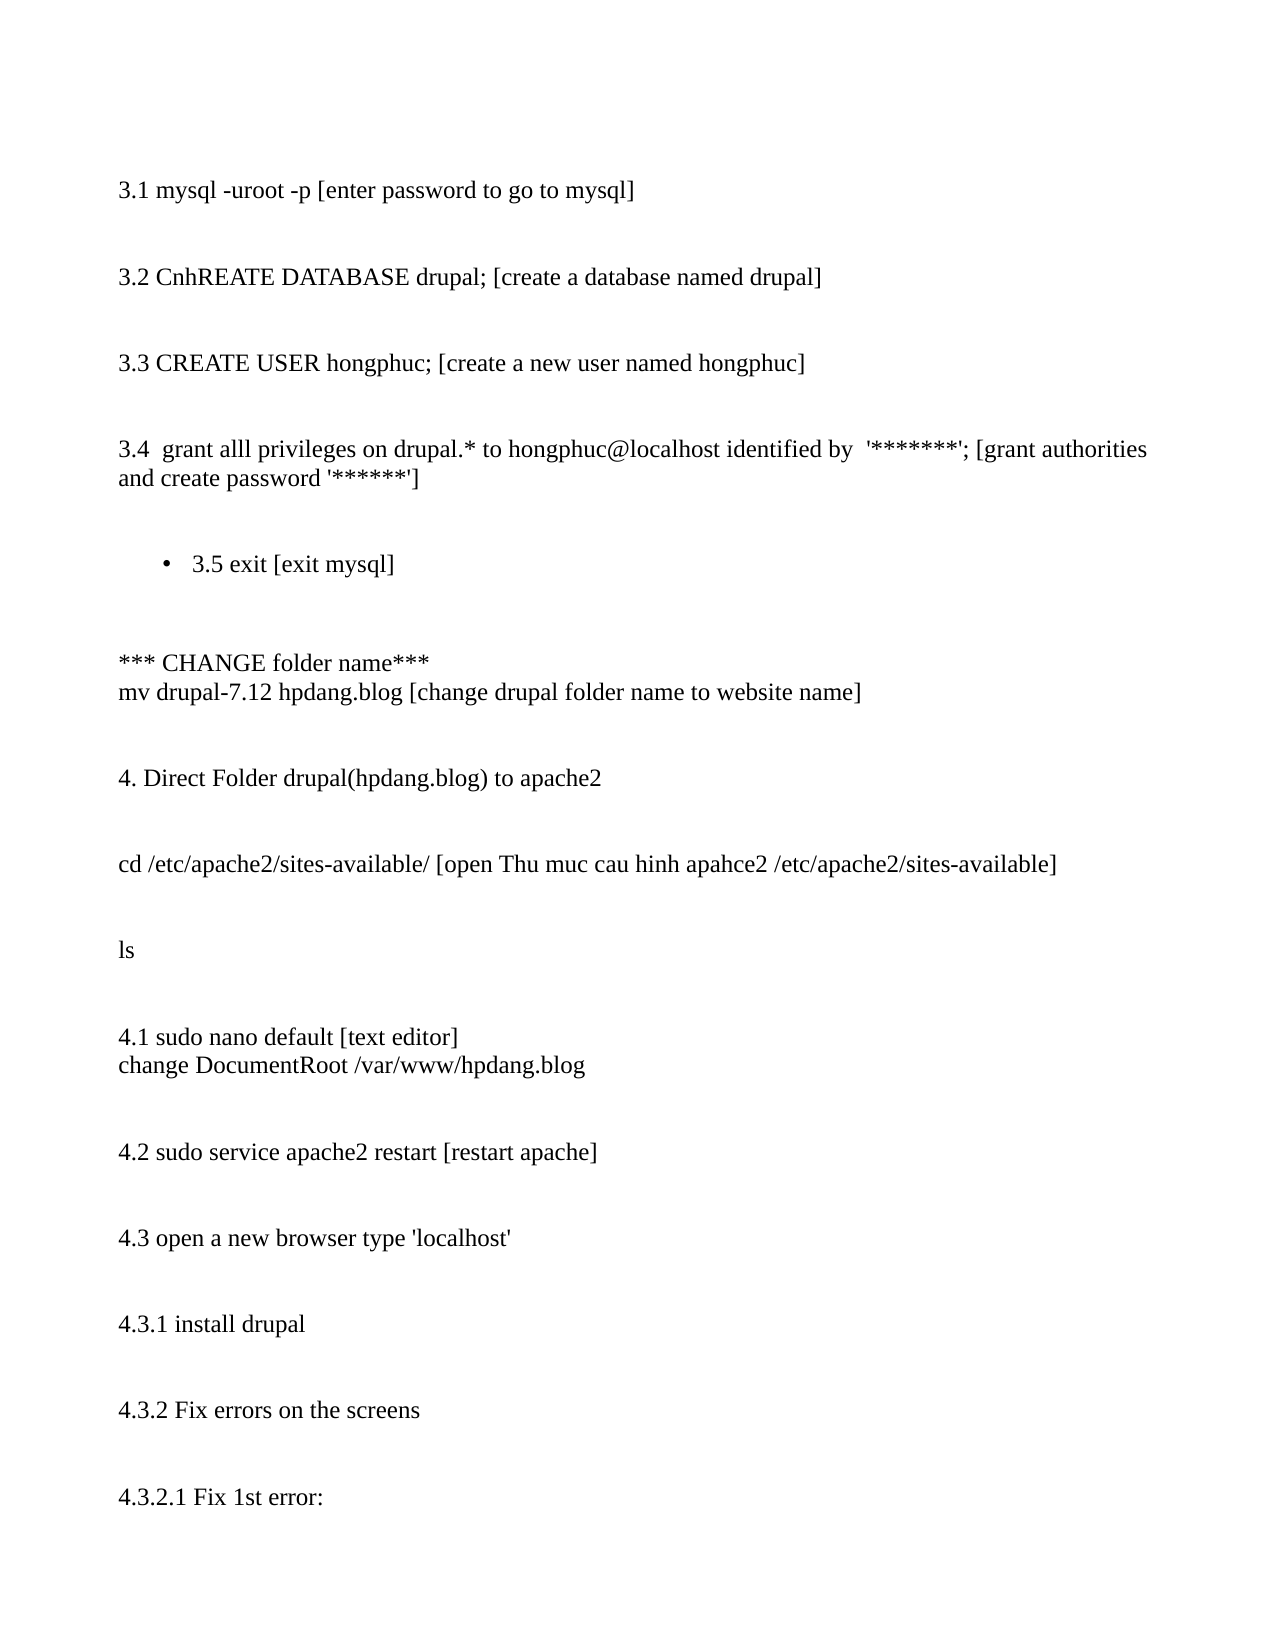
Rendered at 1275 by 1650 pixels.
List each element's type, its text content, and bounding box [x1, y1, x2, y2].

text 3.4 grant alll privileges on drupal.* to hongphuc@localhost identified by '*******'; [grant authorities and create password '******'] [118, 434, 1157, 492]
text 4.3.2.1 Fix 1st error: [118, 1482, 1157, 1511]
text 3.1 mysql -uroot -p [enter password to go to mysql] [118, 176, 1157, 204]
text 4.2 sudo service apache2 restart [restart apache] [118, 1137, 1157, 1166]
text change DocumentRoot /var/www/hpdang.blog [118, 1051, 1157, 1079]
text 4.3.2 Fix errors on the screens [118, 1396, 1157, 1424]
text 4. Direct Folder drupal(hpdang.blog) to apache2 [118, 763, 1157, 792]
text 4.1 sudo nano default [text editor] [118, 1022, 1157, 1051]
list 3.5 exit [exit mysql] [162, 549, 1157, 578]
text cd /etc/apache2/sites-available/ [open Thu muc cau hinh apahce2 /etc/apache2/sites-available] [118, 849, 1157, 878]
text 3.2 CnhREATE DATABASE drupal; [create a database named drupal] [118, 262, 1157, 291]
text mv drupal-7.12 hpdang.blog [change drupal folder name to website name] [118, 677, 1157, 706]
text *** CHANGE folder name*** [118, 648, 1157, 677]
text 3.3 CREATE USER hongphuc; [create a new user named hongphuc] [118, 348, 1157, 377]
text ls [118, 936, 1157, 964]
text 4.3 open a new browser type 'localhost' [118, 1223, 1157, 1252]
text 4.3.1 install drupal [118, 1309, 1157, 1338]
